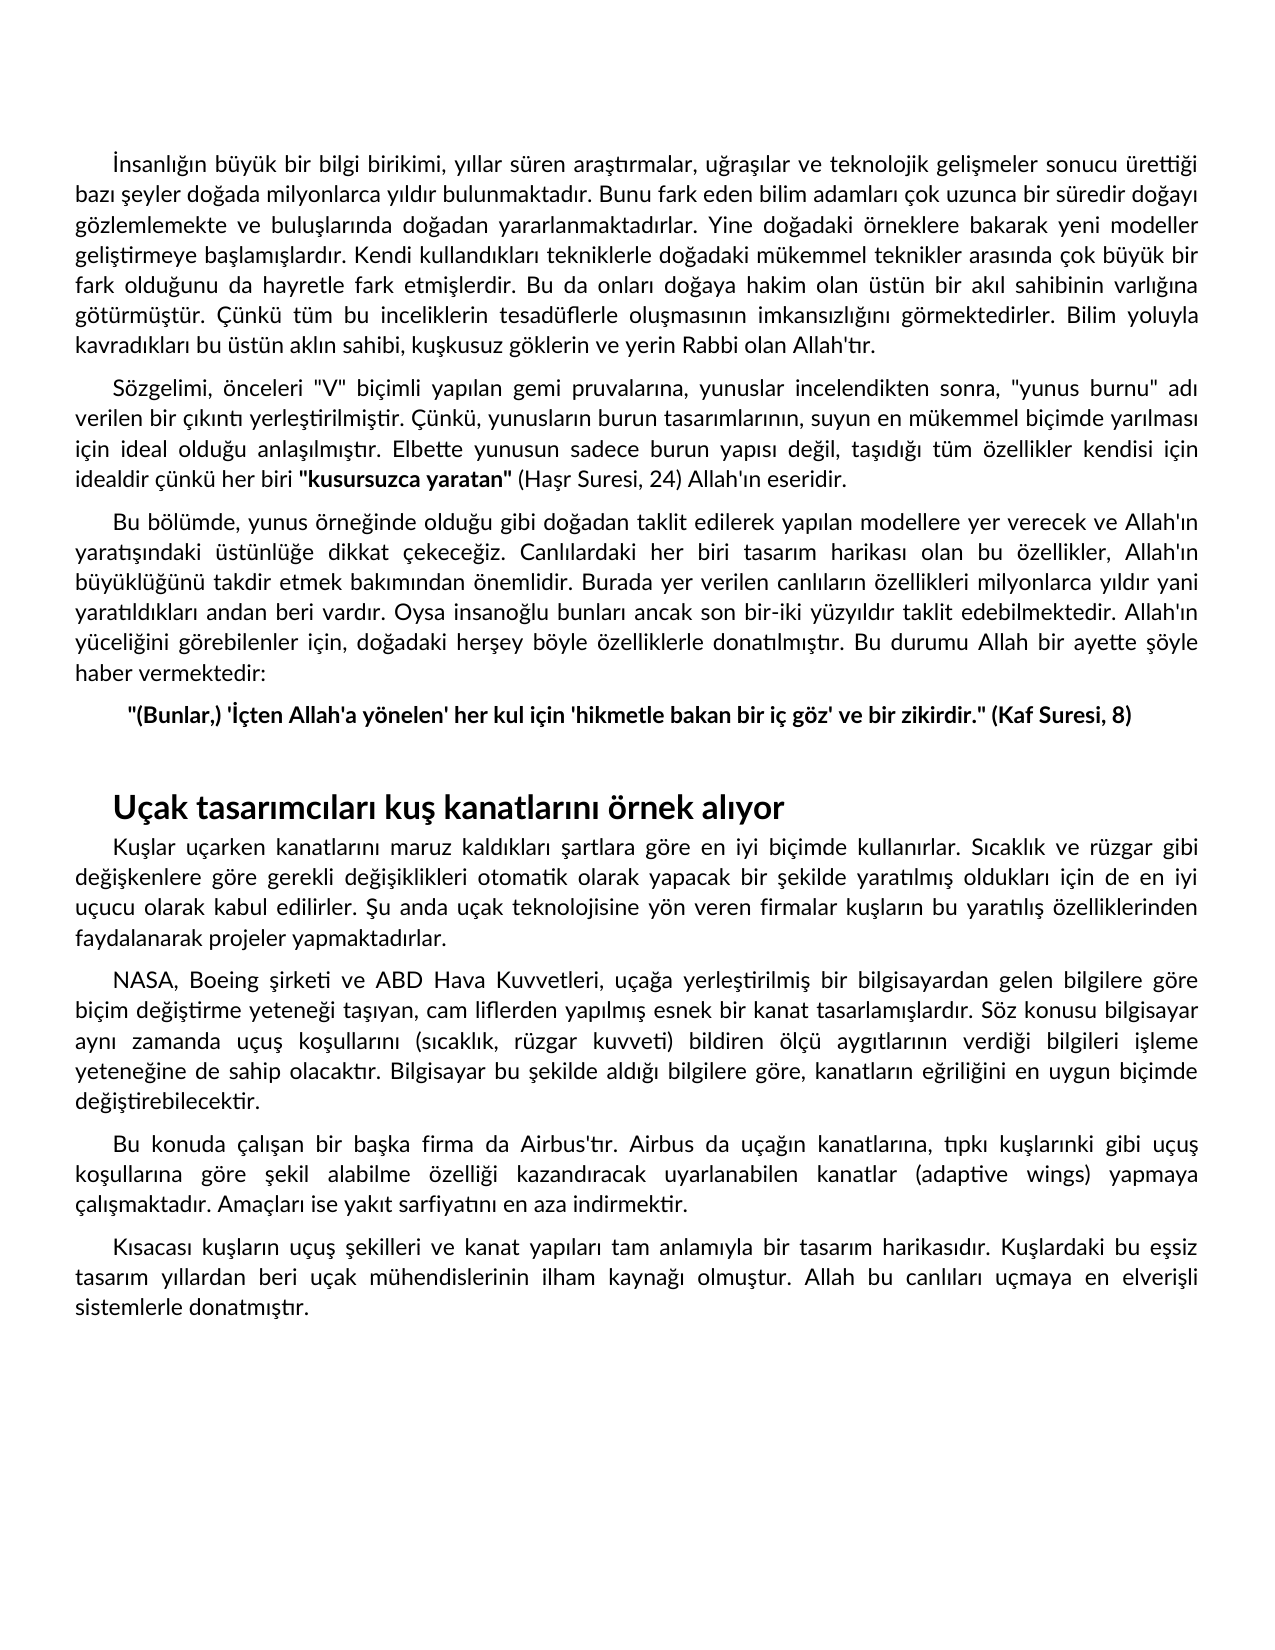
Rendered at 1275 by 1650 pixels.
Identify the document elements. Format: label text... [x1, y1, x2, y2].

text Bu bölümde, yunus örneğinde olduğu gibi doğadan taklit edilerek yapılan modellere yer verecek ve Allah'ın yaratışındaki üstünlüğe dikkat çekeceğiz. Canlılardaki her biri tasarım harikası olan bu özellikler, Allah'ın büyüklüğünü takdir etmek bakımından önemlidir. Burada yer verilen canlıların özellikleri milyonlarca yıldır yani yaratıldıkları andan beri vardır. Oysa insanoğlu bunları ancak son bir-iki yüzyıldır taklit edebilmektedir. Allah'ın yüceliğini görebilenler için, doğadaki herşey böyle özelliklerle donatılmıştır. Bu durumu Allah bir ayette şöyle haber vermektedir: [75, 507, 1200, 686]
text Kuşlar uçarken kanatlarını maruz kaldıkları şartlara göre en iyi biçimde kullanırlar. Sıcaklık ve rüzgar gibi değişkenlere göre gerekli değişiklikleri otomatik olarak yapacak bir şekilde yaratılmış oldukları için de en iyi uçucu olarak kabul edilirler. Şu anda uçak teknolojisine yön veren firmalar kuşların bu yaratılış özelliklerinden faydalanarak projeler yapmaktadırlar. [75, 833, 1200, 951]
text Kısacası kuşların uçuş şekilleri ve kanat yapıları tam anlamıyla bir tasarım harikasıdır. Kuşlardaki bu eşsiz tasarım yıllardan beri uçak mühendislerinin ilham kaynağı olmuştur. Allah bu canlıları uçmaya en elverişli sistemlerle donatmıştır. [75, 1233, 1200, 1321]
text NASA, Boeing şirketi ve ABD Hava Kuvvetleri, uçağa yerleştirilmiş bir bilgisayardan gelen bilgilere göre biçim değiştirme yeteneği taşıyan, cam liflerden yapılmış esnek bir kanat tasarlamışlardır. Söz konusu bilgisayar aynı zamanda uçuş koşullarını (sıcaklık, rüzgar kuvveti) bildiren ölçü aygıtlarının verdiği bilgileri işleme yeteneğine de sahip olacaktır. Bilgisayar bu şekilde aldığı bilgilere göre, kanatların eğriliğini en uygun biçimde değiştirebilecektir. [75, 966, 1200, 1114]
text Sözgelimi, önceleri "V" biçimli yapılan gemi pruvalarına, yunuslar incelendikten sonra, "yunus burnu" adı verilen bir çıkıntı yerleştirilmiştir. Çünkü, yunusların burun tasarımlarının, suyun en mükemmel biçimde yarılması için ideal olduğu anlaşılmıştır. Elbette yunusun sadece burun yapısı değil, taşıdığı tüm özellikler kendisi için idealdir çünkü her biri "kusursuzca yaratan" (Haşr Suresi, 24) Allah'ın eseridir. [75, 374, 1200, 492]
text İnsanlığın büyük bir bilgi birikimi, yıllar süren araştırmalar, uğraşılar ve teknolojik gelişmeler sonucu ürettiği bazı şeyler doğada milyonlarca yıldır bulunmaktadır. Bunu fark eden bilim adamları çok uzunca bir süredir doğayı gözlemlemekte ve buluşlarında doğadan yararlanmaktadırlar. Yine doğadaki örneklere bakarak yeni modeller geliştirmeye başlamışlardır. Kendi kullandıkları tekniklerle doğadaki mükemmel teknikler arasında çok büyük bir fark olduğunu da hayretle fark etmişlerdir. Bu da onları doğaya hakim olan üstün bir akıl sahibinin varlığına götürmüştür. Çünkü tüm bu inceliklerin tesadüflerle oluşmasının imkansızlığını görmektedirler. Bilim yoluyla kavradıkları bu üstün aklın sahibi, kuşkusuz göklerin ve yerin Rabbi olan Allah'tır. [75, 150, 1200, 359]
subtitle Uçak tasarımcıları kuş kanatlarını örnek alıyor [112, 786, 1200, 826]
text Bu konuda çalışan bir başka firma da Airbus'tır. Airbus da uçağın kanatlarına, tıpkı kuşlarınki gibi uçuş koşullarına göre şekil alabilme özelliği kazandıracak uyarlanabilen kanatlar (adaptive wings) yapmaya çalışmaktadır. Amaçları ise yakıt sarfiyatını en aza indirmektir. [75, 1129, 1200, 1217]
text "(Bunlar,) 'İçten Allah'a yönelen' her kul için 'hikmetle bakan bir iç göz' ve bir zikirdir." (Kaf Suresi, 8) [127, 701, 1177, 728]
